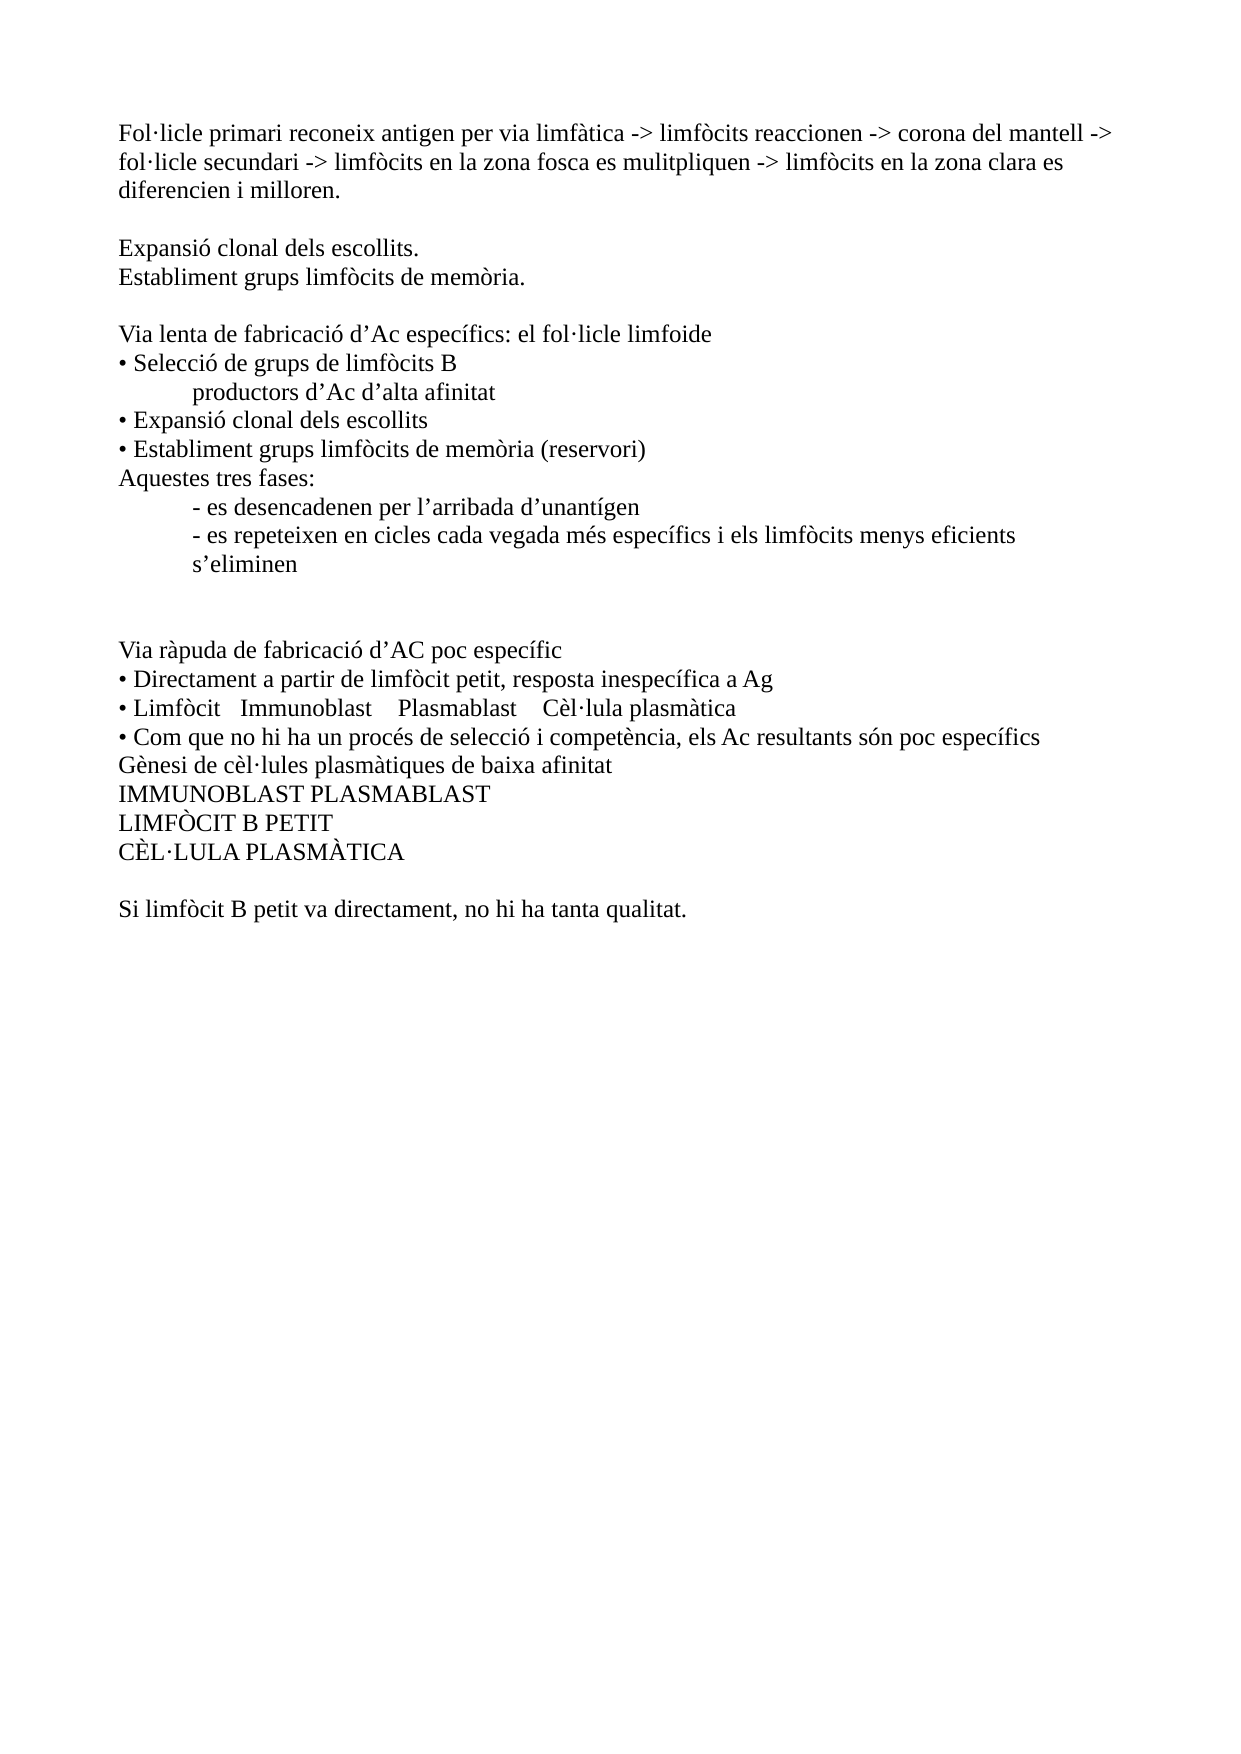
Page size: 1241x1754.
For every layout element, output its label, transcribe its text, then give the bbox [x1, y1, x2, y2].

text productors d’Ac d’alta afinitat [118, 377, 1122, 406]
text Aquestes tres fases: [118, 463, 1122, 492]
text Si limfòcit B petit va directament, no hi ha tanta qualitat. [118, 894, 1122, 923]
text CÈL·LULA PLASMÀTICA [118, 837, 1122, 866]
text • Establiment grups limfòcits de memòria (reservori) [118, 434, 1122, 463]
text • Selecció de grups de limfòcits B [118, 348, 1122, 377]
text LIMFÒCIT B PETIT [118, 808, 1122, 837]
text • LimfòcitImmunoblast Plasmablast Cèl·lula plasmàtica [118, 693, 1122, 722]
text Gènesi de cèl·lules plasmàtiques de baixa afinitat [118, 751, 1122, 779]
text Expansió clonal dels escollits. [118, 233, 1122, 262]
text Via ràpuda de fabricació d’AC poc específic [118, 636, 1122, 664]
text - es repeteixen en cicles cada vegada més específics i els limfòcits menys eficients s’eliminen [118, 521, 1122, 578]
text Establiment grups limfòcits de memòria. [118, 262, 1122, 291]
text Via lenta de fabricació d’Ac específics: el fol·licle limfoide [118, 319, 1122, 348]
text Fol·licle primari reconeix antigen per via limfàtica -> limfòcits reaccionen -> corona del mantell -> fol·licle secundari -> limfòcits en la zona fosca es mulitpliquen -> limfòcits en la zona clara es diferencien i milloren. [118, 118, 1122, 204]
text • Expansió clonal dels escollits [118, 406, 1122, 434]
text IMMUNOBLAST PLASMABLAST [118, 779, 1122, 808]
text • Com que no hi ha un procés de selecció i competència, els Ac resultants són poc específics [118, 722, 1122, 751]
text • Directament a partir de limfòcit petit, resposta inespecífica a Ag [118, 664, 1122, 693]
text - es desencadenen per l’arribada d’unantígen [118, 492, 1122, 521]
